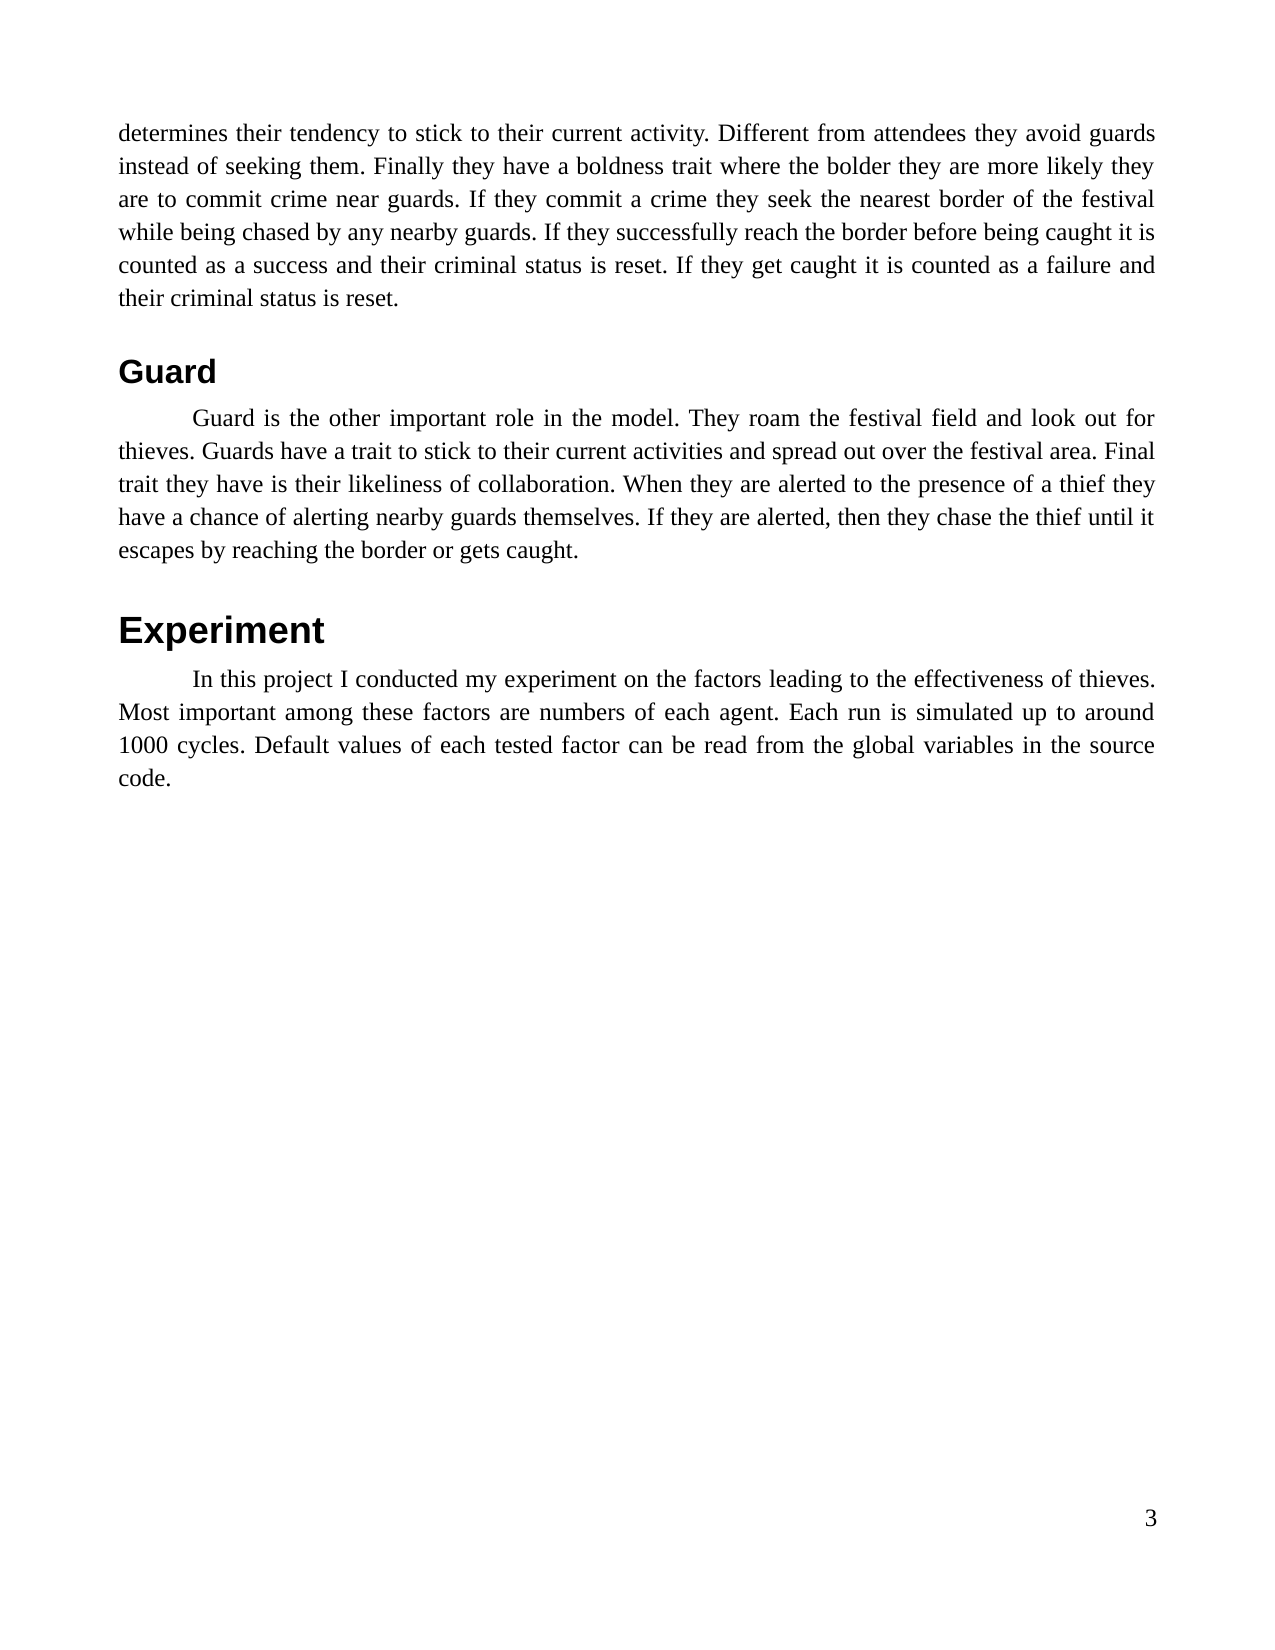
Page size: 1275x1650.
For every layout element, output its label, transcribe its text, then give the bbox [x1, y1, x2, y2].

text determines their tendency to stick to their current activity. Different from attendees they avoid guards instead of seeking them. Finally they have a boldness trait where the bolder they are more likely they are to commit crime near guards. If they commit a crime they seek the nearest border of the festival while being chased by any nearby guards. If they successfully reach the border before being caught it is counted as a success and their criminal status is reset. If they get caught it is counted as a failure and their criminal status is reset. [118, 118, 1157, 312]
text Guard is the other important role in the model. They roam the festival field and look out for thieves. Guards have a trait to stick to their current activities and spread out over the festival area. Final trait they have is their likeliness of collaboration. When they are alerted to the presence of a thief they have a chance of alerting nearby guards themselves. If they are alerted, then they chase the thief until it escapes by reaching the border or gets caught. [118, 403, 1157, 564]
subtitle Experiment [118, 607, 1157, 651]
text In this project I conducted my experiment on the factors leading to the effectiveness of thieves. Most important among these factors are numbers of each agent. Each run is simulated up to around 1000 cycles. Default values of each tested factor can be read from the global variables in the source code. [118, 664, 1157, 791]
subtitle Guard [118, 352, 1157, 390]
